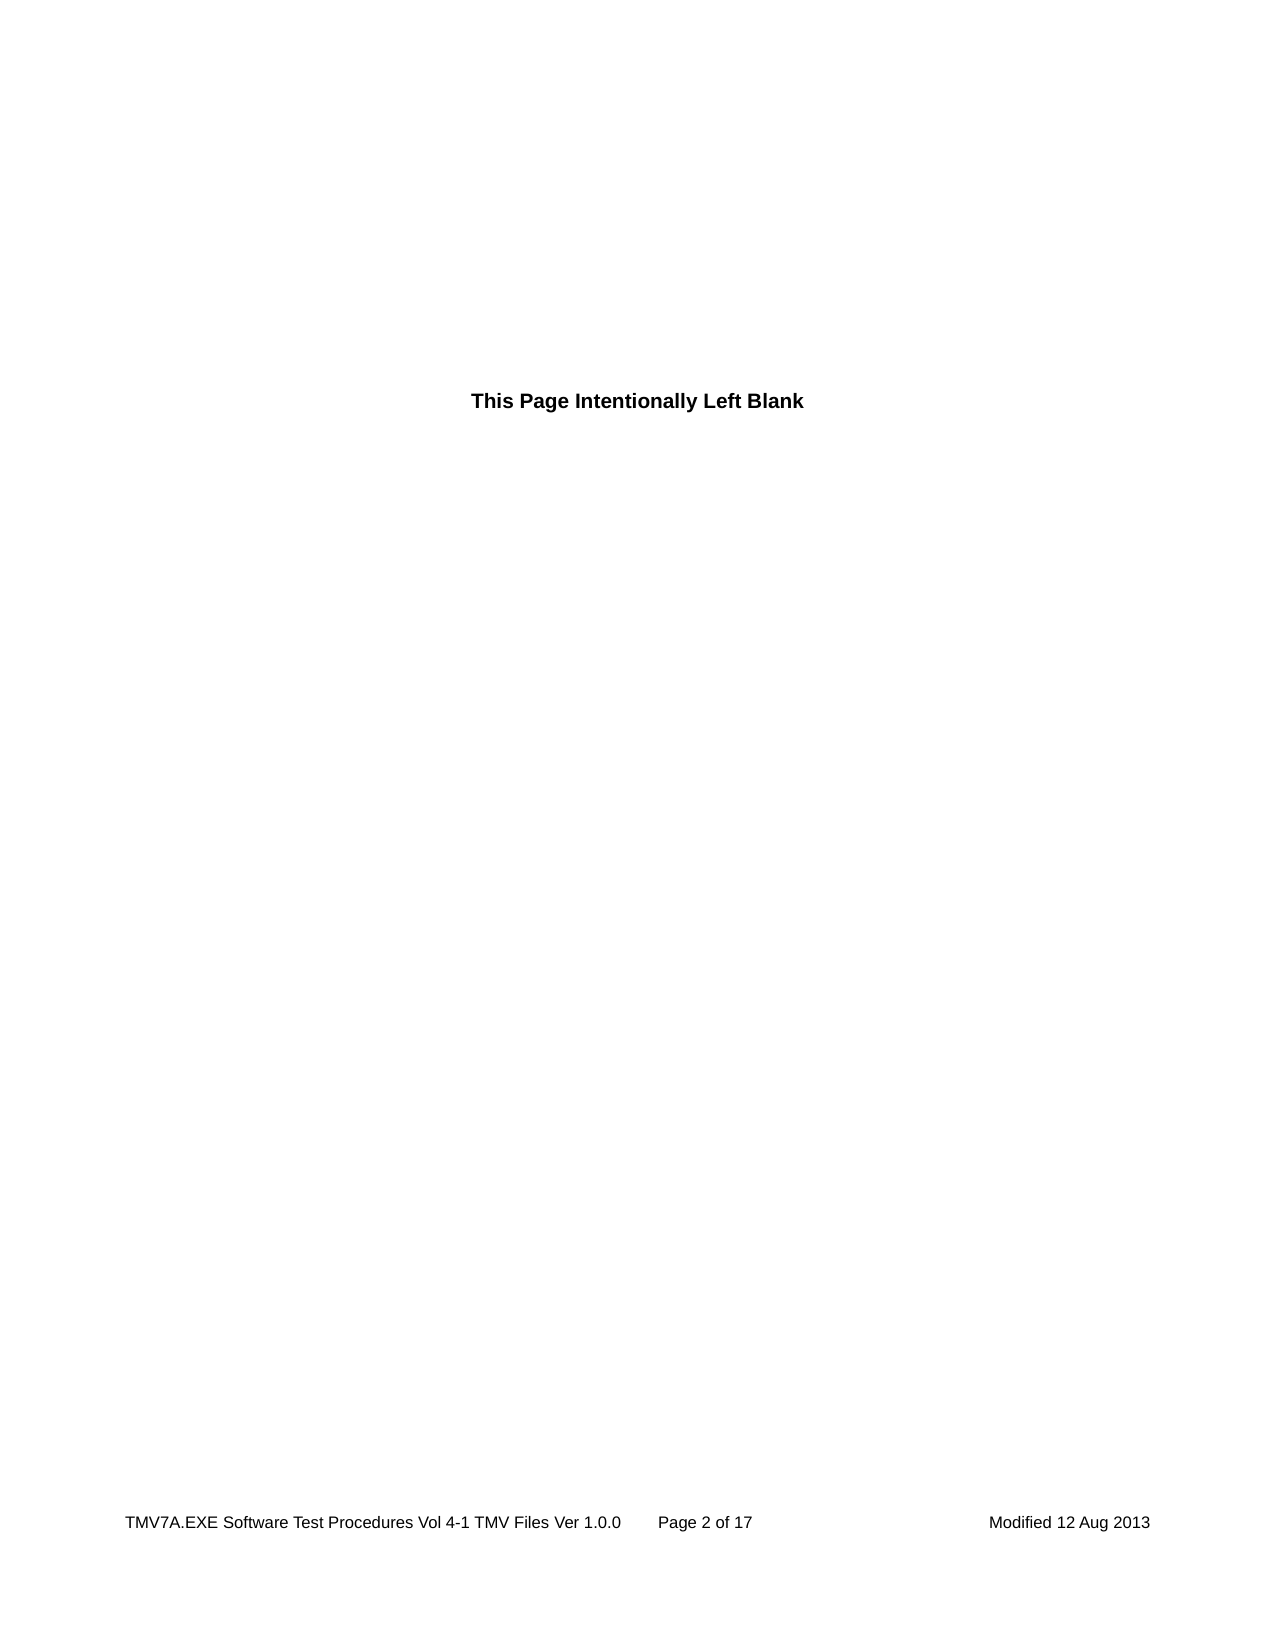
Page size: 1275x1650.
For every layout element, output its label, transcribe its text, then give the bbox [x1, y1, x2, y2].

subtitle This Page Intentionally Left Blank [118, 389, 1157, 437]
